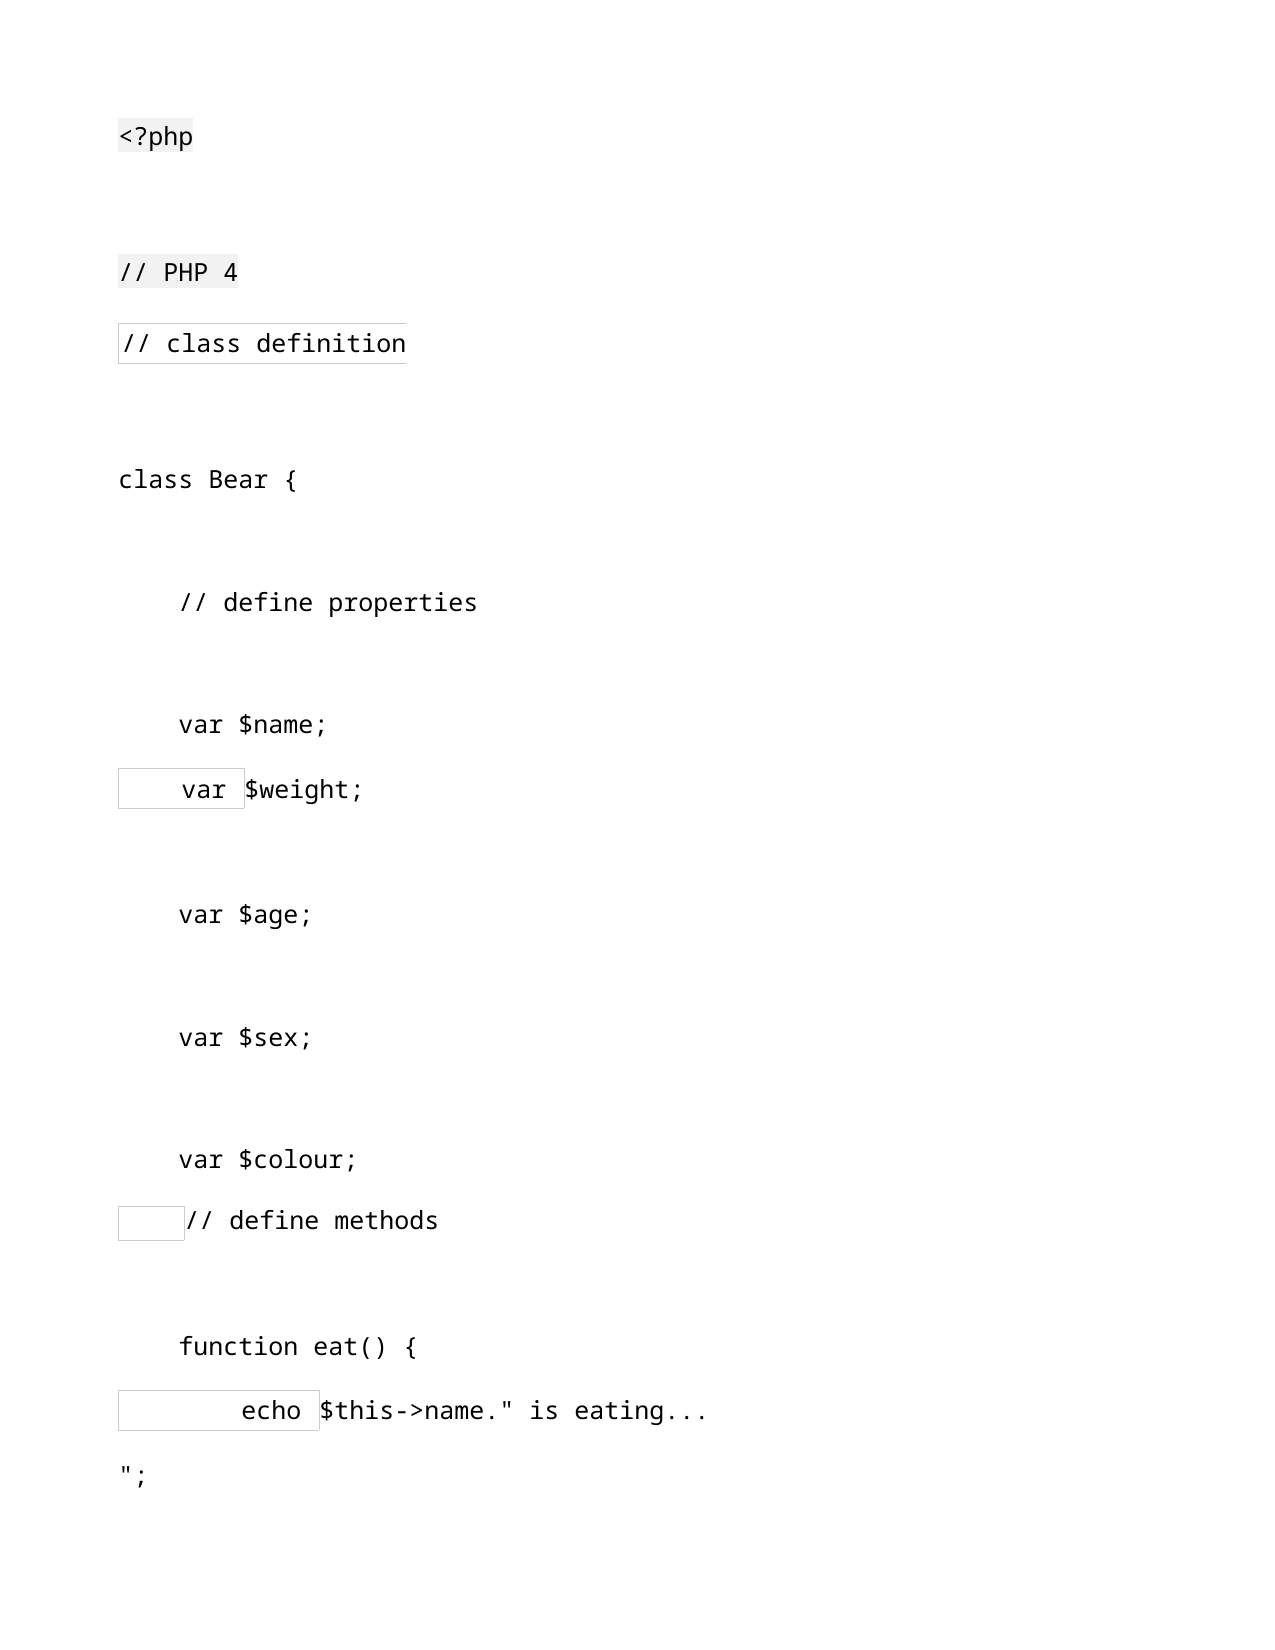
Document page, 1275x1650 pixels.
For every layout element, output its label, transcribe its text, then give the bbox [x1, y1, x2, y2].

text // define methods function eat() { [118, 1203, 1157, 1363]
text var $weight; var $age; var $sex; var $colour; [118, 768, 1157, 1176]
text // class definition class Bear { // define properties var $name; [118, 322, 1157, 741]
text echo $this->name." is eating... "; [118, 1390, 1157, 1491]
text <?php // PHP 4 [118, 118, 1157, 288]
